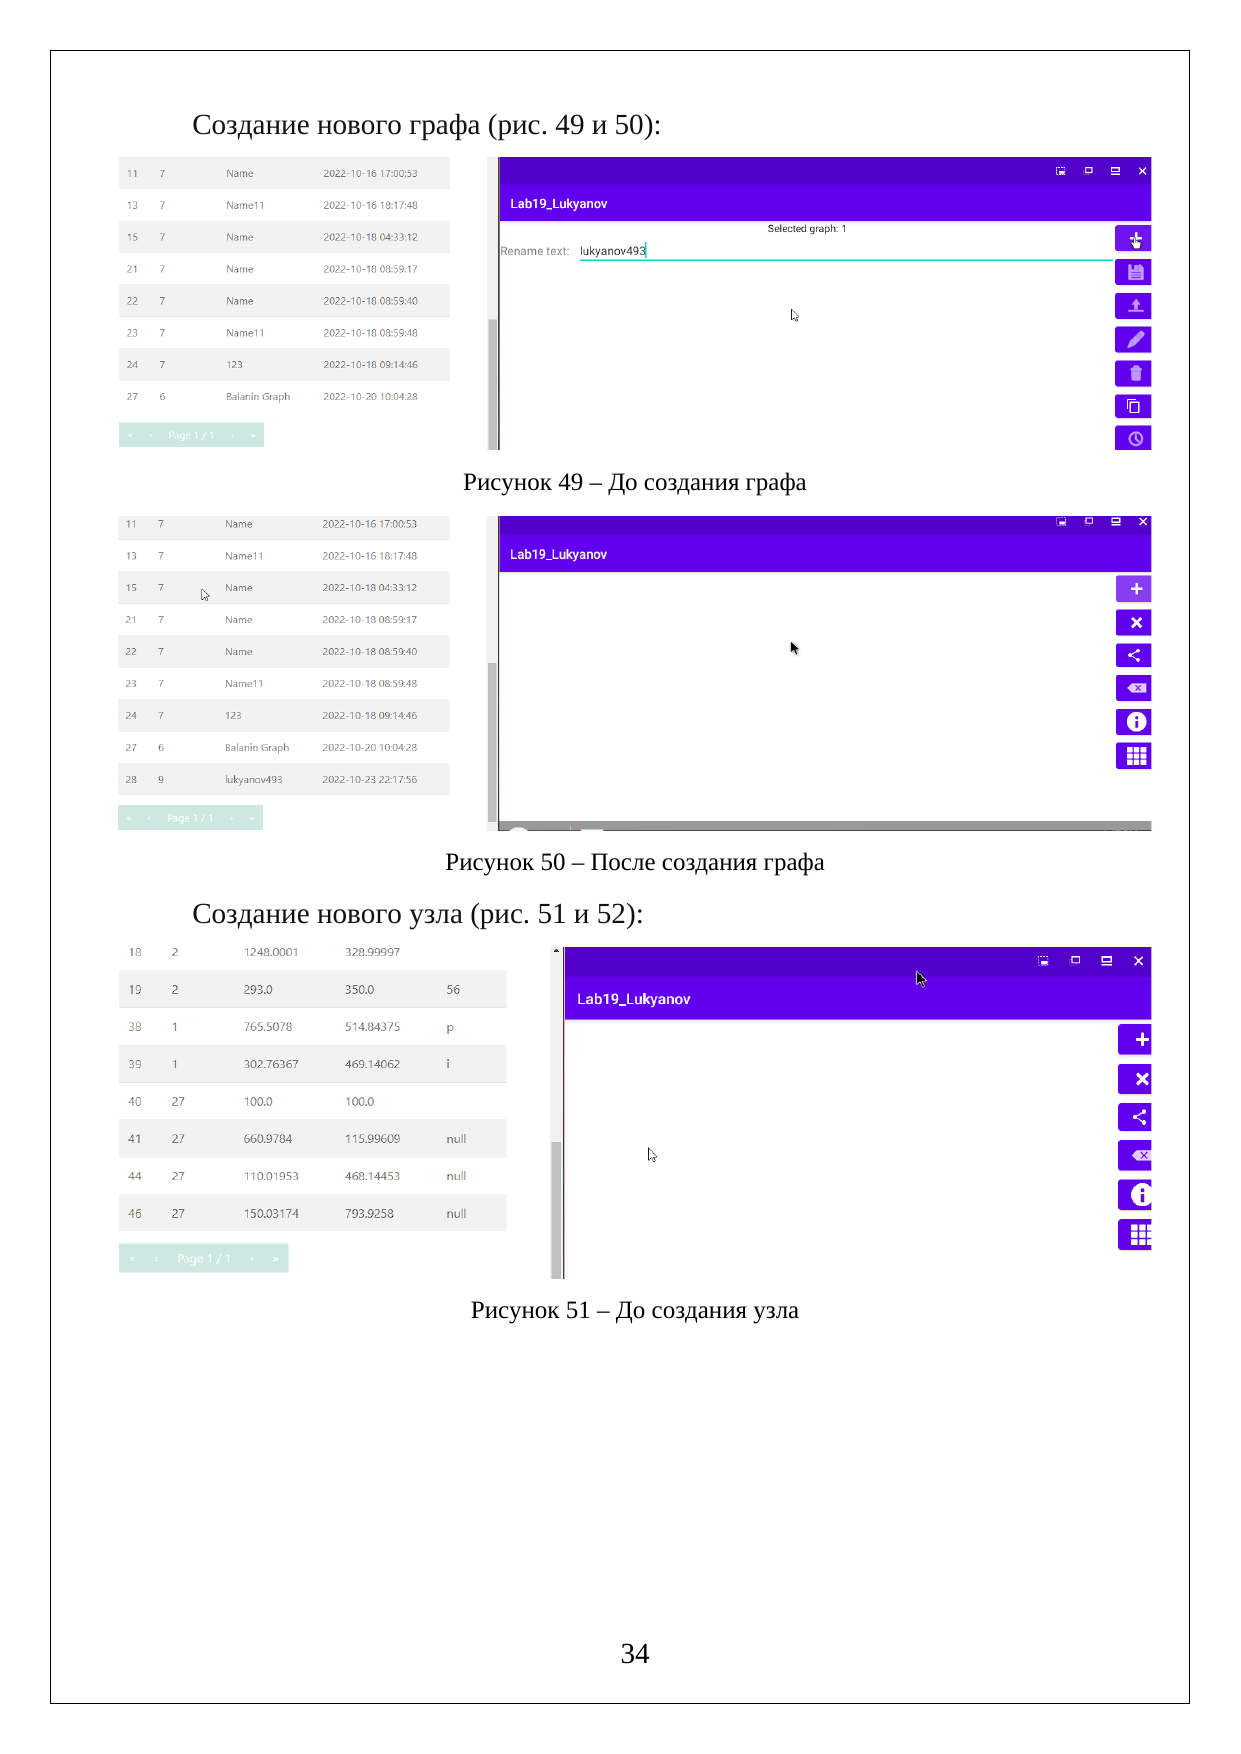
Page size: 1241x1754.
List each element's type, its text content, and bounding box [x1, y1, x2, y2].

text Создание нового графа (рис. 49 и 50): [118, 107, 1152, 141]
text Создание нового узла (рис. 51 и 52): [118, 897, 1152, 930]
text Рисунок 49 – До создания графа [118, 467, 1152, 495]
text Рисунок 51 – До создания узла [118, 1296, 1152, 1324]
text Рисунок 50 – После создания графа [118, 847, 1152, 876]
